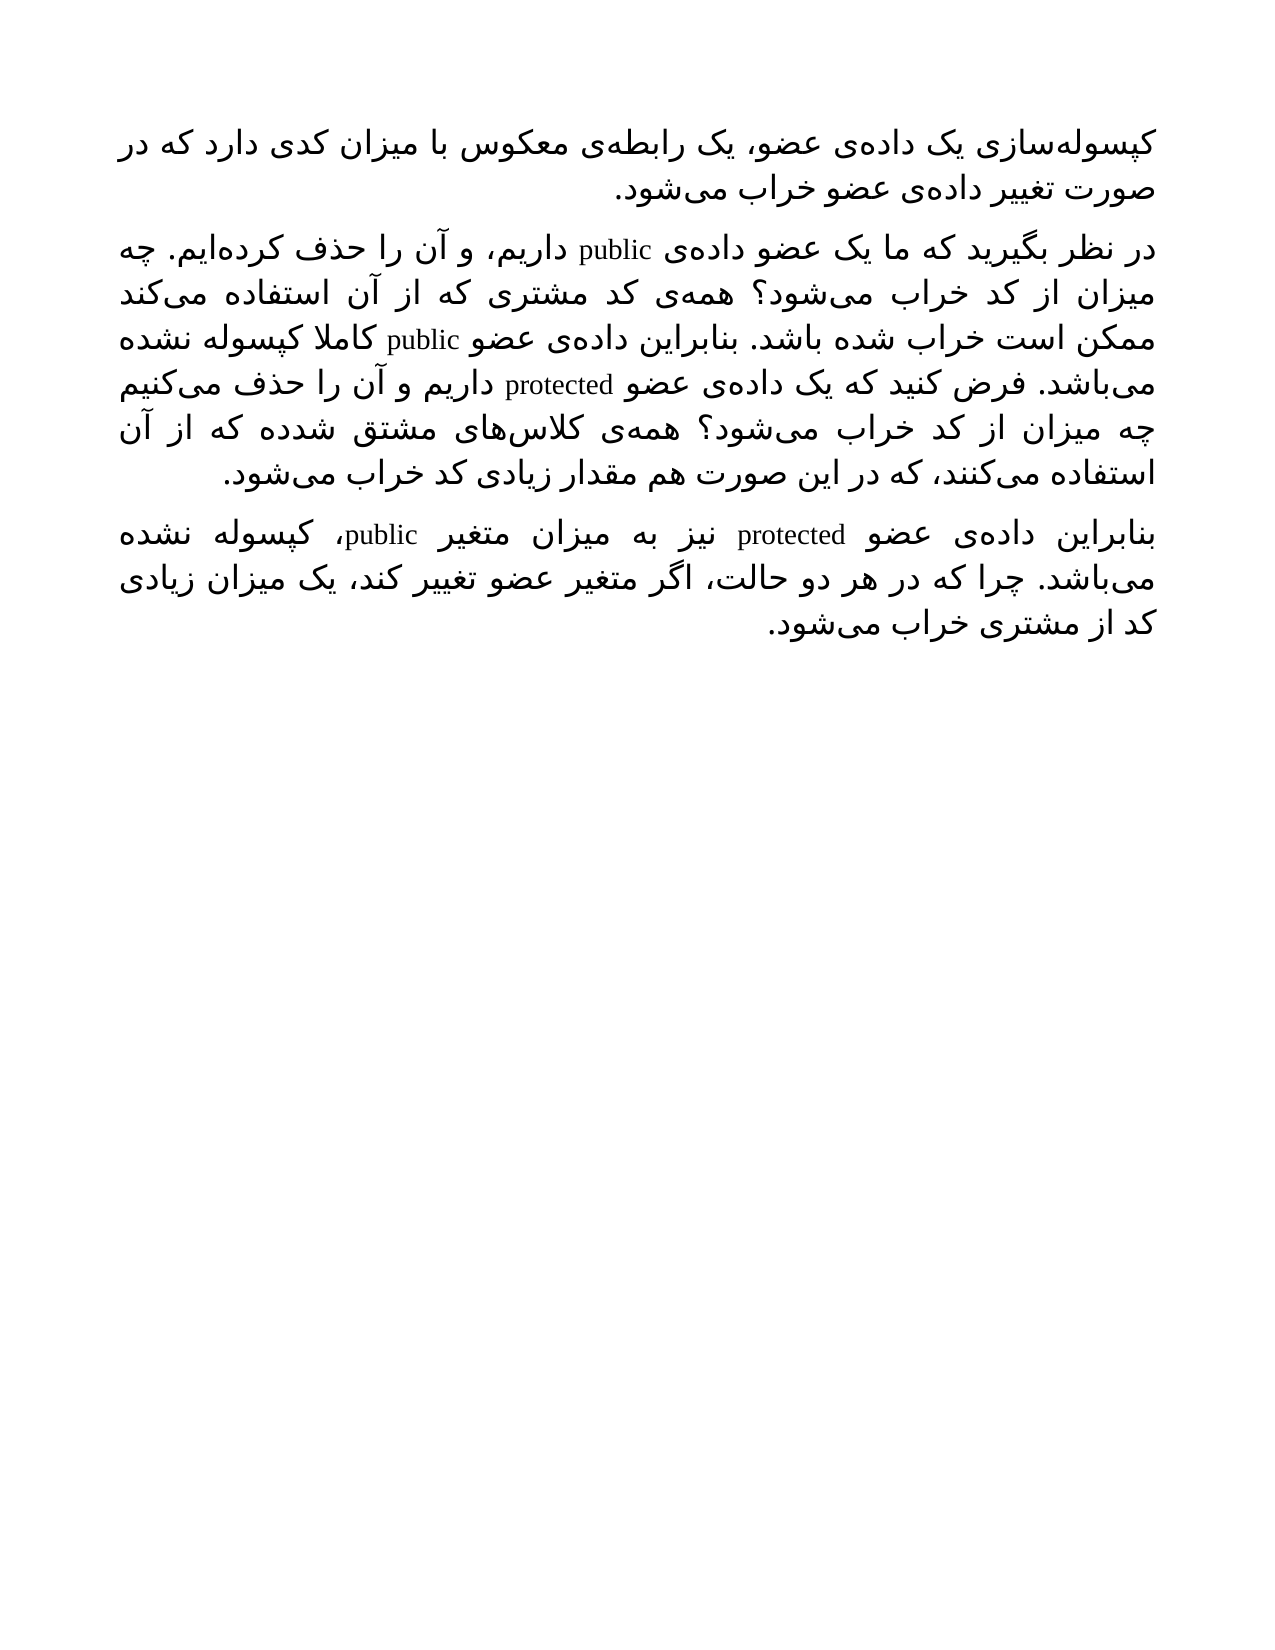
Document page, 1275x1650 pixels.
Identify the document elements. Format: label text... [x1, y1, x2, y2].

text بنابراین داده‌ی عضو protected نیز به میزان متغیر public، کپسوله نشده می‌باشد. چرا که در هر دو حالت، اگر متغیر عضو تغییر کند، یک میزان زیادی کد از مشتری خراب می‌شود. [118, 508, 1157, 643]
text آیتم ۲۳ نشان میدهد که چیزی که کپسوله شده یک رابطه‌ی معکوس با مقدارکدی دارد که در صورت تغییر دادن خراب می‌شود. بنابراین کپسوله‌سازی یک داده‌ی عضو، یک رابطه‌ی معکوس با میزان کدی دارد که در صورت تغییر داده‌ی عضو خراب می‌شود. [118, 118, 1157, 208]
text در نظر بگیرید که ما یک عضو داده‌ی public داریم، و آن را حذف کرده‌ایم. چه میزان از کد خراب می‌شود؟ همه‌ی کد مشتری که از آن استفاده می‌کند ممکن است خراب شده باشد. بنابراین داده‌ی عضو public کاملا کپسوله نشده می‌باشد. فرض کنید که یک داده‌ی عضو protected داریم و آن را حذف می‌کنیم چه میزان از کد خراب می‌شود؟ همه‌ی کلاس‌های مشتق شدده که از آن استفاده می‌کنند، که در این صورت هم مقدار زیادی کد خراب می‌شود. [118, 223, 1157, 493]
